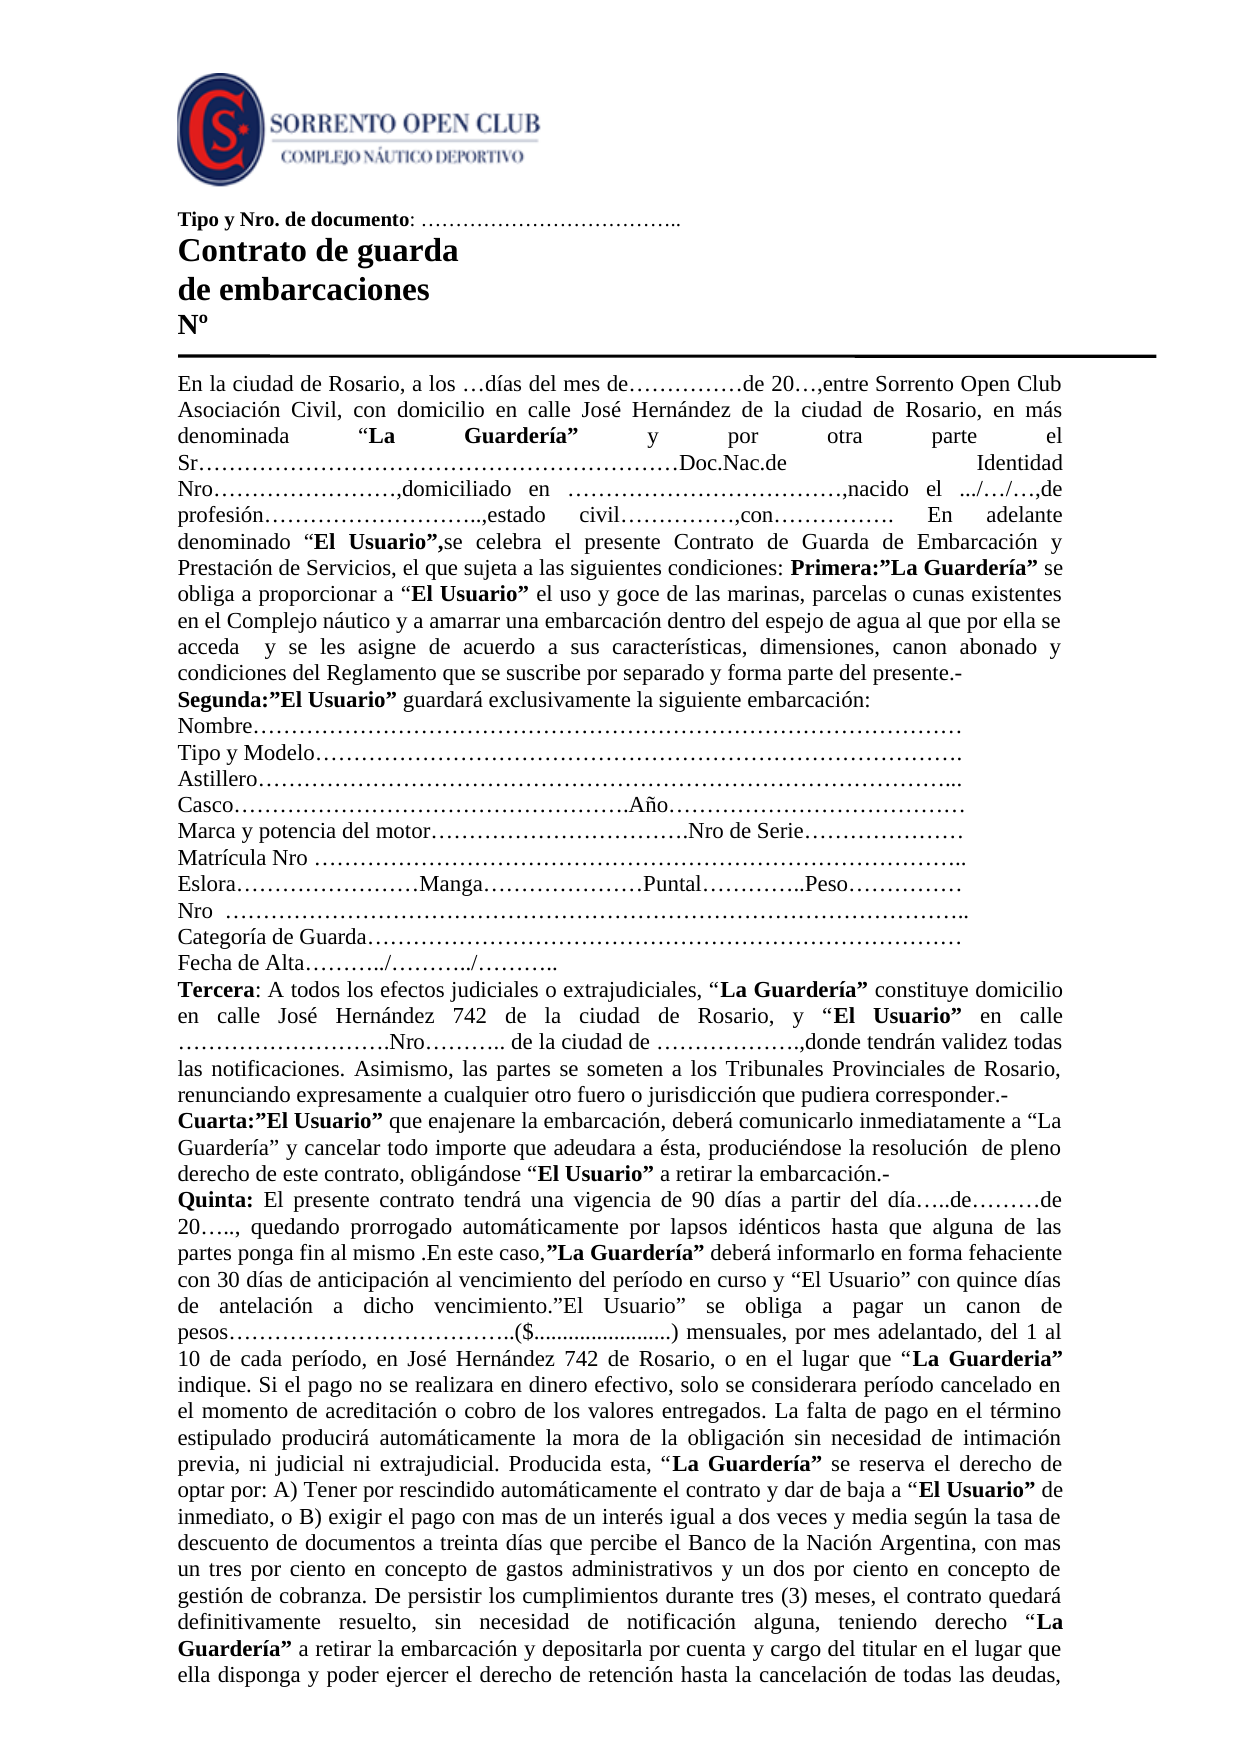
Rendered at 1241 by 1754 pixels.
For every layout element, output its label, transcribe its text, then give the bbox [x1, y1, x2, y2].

text Matrícula Nro ………………………………………………………………………….. [177, 844, 1063, 870]
text Contrato de guarda [177, 231, 1063, 269]
text Casco…………………………………………….Año………………………………… [177, 791, 1063, 818]
text Nombre………………………………………………………………………………… [177, 712, 1063, 738]
text Tipo y Modelo…………………………………………………………………………. [177, 738, 1063, 765]
text Nº [177, 307, 1063, 341]
text En la ciudad de Rosario, a los …días del mes de……………de 20…,entre Sorrento Open Club Asociación Civil, con domicilio en calle José Hernández de la ciudad de Rosario, en más denominada “La Guardería” y por otra parte el Sr………………………………………………………Doc.Nac.de Identidad Nro……………………,domiciliado en ………………………………,nacido el .../…/…,de profesión………………………..,estado civil……………,con……………. En adelante denominado “El Usuario”,se celebra el presente Contrato de Guarda de Embarcación y Prestación de Servicios, el que sujeta a las siguientes condiciones: Primera:”La Guardería” se obliga a proporcionar a “El Usuario” el uso y goce de las marinas, parcelas o cunas existentes en el Complejo náutico y a amarrar una embarcación dentro del espejo de agua al que por ella se acceda y se les asigne de acuerdo a sus características, dimensiones, canon abonado y condiciones del Reglamento que se suscribe por separado y forma parte del presente.- [177, 369, 1063, 686]
picture [177, 73, 567, 207]
text Quinta: El presente contrato tendrá una vigencia de 90 días a partir del día…..de………de 20….., quedando prorrogado automáticamente por lapsos idénticos hasta que alguna de las partes ponga fin al mismo .En este caso,”La Guardería” deberá informarlo en forma fehaciente con 30 días de anticipación al vencimiento del período en curso y “El Usuario” con quince días de antelación a dicho vencimiento.”El Usuario” se obliga a pagar un canon de pesos………………………………..($........................) mensuales, por mes adelantado, del 1 al 10 de cada período, en José Hernández 742 de Rosario, o en el lugar que “La Guarderia” indique. Si el pago no se realizara en dinero efectivo, solo se considerara período cancelado en el momento de acreditación o cobro de los valores entregados. La falta de pago en el término estipulado producirá automáticamente la mora de la obligación sin necesidad de intimación previa, ni judicial ni extrajudicial. Producida esta, “La Guardería” se reserva el derecho de optar por: A) Tener por rescindido automáticamente el contrato y dar de baja a “El Usuario” de inmediato, o B) exigir el pago con mas de un interés igual a dos veces y media según la tasa de descuento de documentos a treinta días que percibe el Banco de la Nación Argentina, con mas un tres por ciento en concepto de gastos administrativos y un dos por ciento en concepto de gestión de cobranza. De persistir los cumplimientos durante tres (3) meses, el contrato quedará definitivamente resuelto, sin necesidad de notificación alguna, teniendo derecho “La Guardería” a retirar la embarcación y depositarla por cuenta y cargo del titular en el lugar que ella disponga y poder ejercer el derecho de retención hasta la cancelación de todas las deudas, [177, 1187, 1063, 1687]
text de embarcaciones [177, 269, 1063, 307]
text Tercera: A todos los efectos judiciales o extrajudiciales, “La Guardería” constituye domicilio en calle José Hernández 742 de la ciudad de Rosario, y “El Usuario” en calle ……………………….Nro……….. de la ciudad de ……………….,donde tendrán validez todas las notificaciones. Asimismo, las partes se someten a los Tribunales Provinciales de Rosario, renunciando expresamente a cualquier otro fuero o jurisdicción que pudiera corresponder.- [177, 976, 1063, 1107]
text Nro …………………………………………………………………………………….. [177, 897, 1063, 923]
text Marca y potencia del motor…………………………….Nro de Serie………………… [177, 818, 1063, 844]
text Categoría de Guarda…………………………………………………………………… [177, 923, 1063, 949]
text Eslora……………………Manga…………………Puntal…………..Peso…………… [177, 870, 1063, 897]
text Astillero………………………………………………………………………………... [177, 765, 1063, 791]
text Segunda:”El Usuario” guardará exclusivamente la siguiente embarcación: [177, 686, 1063, 712]
text Cuarta:”El Usuario” que enajenare la embarcación, deberá comunicarlo inmediatamente a “La Guardería” y cancelar todo importe que adeudara a ésta, produciéndose la resolución de pleno derecho de este contrato, obligándose “El Usuario” a retirar la embarcación.- [177, 1107, 1063, 1187]
text Fecha de Alta………../………../……….. [177, 949, 1063, 976]
text Tipo y Nro. de documento: ……………………………….. [177, 207, 1063, 231]
